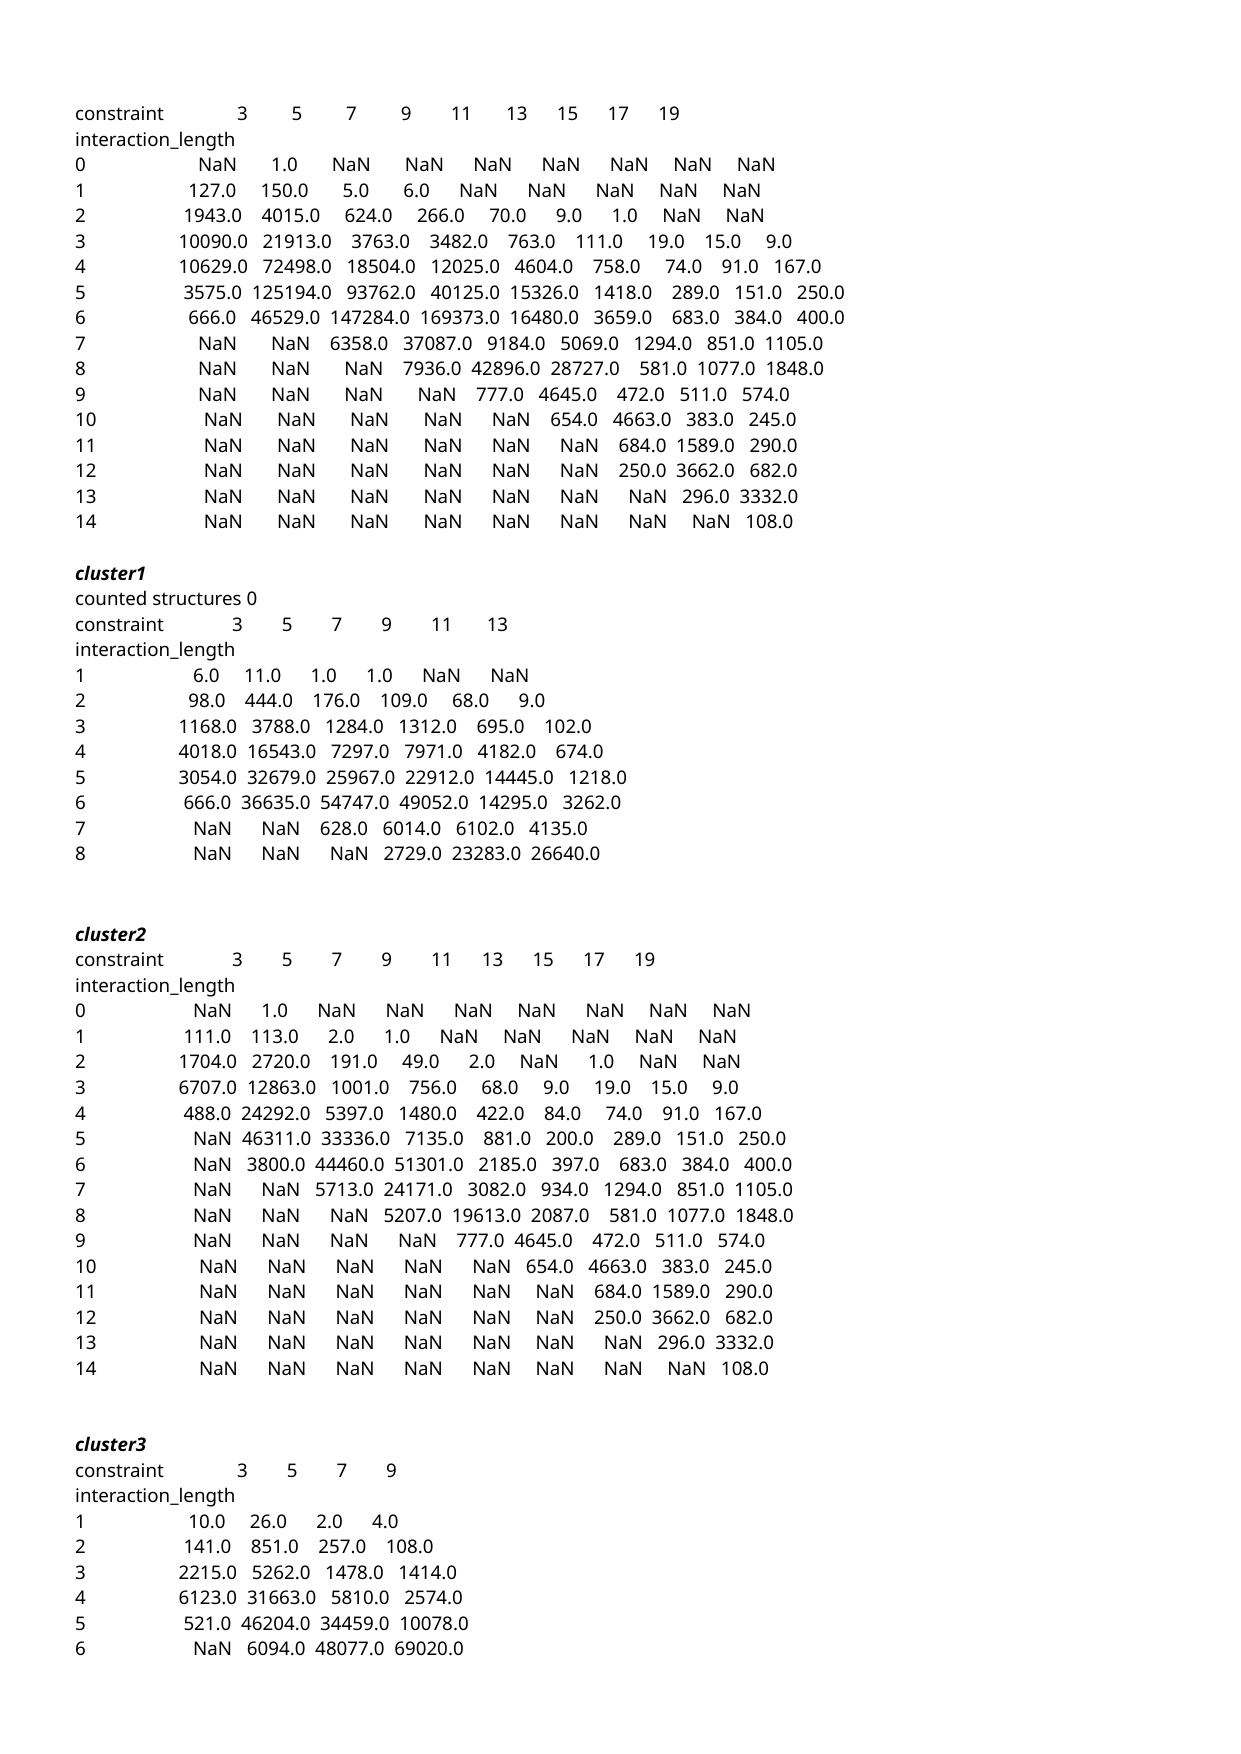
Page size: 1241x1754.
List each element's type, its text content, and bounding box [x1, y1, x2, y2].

text 4 6123.0 31663.0 5810.0 2574.0 [75, 1585, 1165, 1610]
text 14 NaN NaN NaN NaN NaN NaN NaN NaN 108.0 [75, 1355, 1165, 1381]
text counted structures 0 [75, 585, 1165, 611]
text 2 98.0 444.0 176.0 109.0 68.0 9.0 [75, 687, 1165, 713]
text 5 NaN 46311.0 33336.0 7135.0 881.0 200.0 289.0 151.0 250.0 [75, 1125, 1165, 1151]
text 3 2215.0 5262.0 1478.0 1414.0 [75, 1559, 1165, 1585]
text 2 1943.0 4015.0 624.0 266.0 70.0 9.0 1.0 NaN NaN [75, 203, 1165, 228]
text 1 6.0 11.0 1.0 1.0 NaN NaN [75, 662, 1165, 687]
text 12 NaN NaN NaN NaN NaN NaN 250.0 3662.0 682.0 [75, 1304, 1165, 1329]
text 5 3054.0 32679.0 25967.0 22912.0 14445.0 1218.0 [75, 764, 1165, 789]
text 13 NaN NaN NaN NaN NaN NaN NaN 296.0 3332.0 [75, 483, 1165, 509]
text 11 NaN NaN NaN NaN NaN NaN 684.0 1589.0 290.0 [75, 1278, 1165, 1304]
text 8 NaN NaN NaN 5207.0 19613.0 2087.0 581.0 1077.0 1848.0 [75, 1202, 1165, 1227]
text 9 NaN NaN NaN NaN 777.0 4645.0 472.0 511.0 574.0 [75, 381, 1165, 407]
text cluster2 [75, 921, 1165, 947]
text 2 141.0 851.0 257.0 108.0 [75, 1534, 1165, 1559]
text 13 NaN NaN NaN NaN NaN NaN NaN 296.0 3332.0 [75, 1329, 1165, 1355]
text 7 NaN NaN 5713.0 24171.0 3082.0 934.0 1294.0 851.0 1105.0 [75, 1176, 1165, 1202]
text interaction_length [75, 972, 1165, 998]
text 8 NaN NaN NaN 7936.0 42896.0 28727.0 581.0 1077.0 1848.0 [75, 356, 1165, 381]
text 0 NaN 1.0 NaN NaN NaN NaN NaN NaN NaN [75, 152, 1165, 177]
text 11 NaN NaN NaN NaN NaN NaN 684.0 1589.0 290.0 [75, 432, 1165, 458]
text 1 10.0 26.0 2.0 4.0 [75, 1508, 1165, 1534]
text constraint 3 5 7 9 11 13 [75, 611, 1165, 636]
text 12 NaN NaN NaN NaN NaN NaN 250.0 3662.0 682.0 [75, 458, 1165, 483]
text interaction_length [75, 636, 1165, 662]
text 5 3575.0 125194.0 93762.0 40125.0 15326.0 1418.0 289.0 151.0 250.0 [75, 279, 1165, 305]
text 1 127.0 150.0 5.0 6.0 NaN NaN NaN NaN NaN [75, 177, 1165, 203]
text constraint 3 5 7 9 11 13 15 17 19 [75, 101, 1165, 126]
text 6 666.0 36635.0 54747.0 49052.0 14295.0 3262.0 [75, 789, 1165, 815]
text 6 NaN 3800.0 44460.0 51301.0 2185.0 397.0 683.0 384.0 400.0 [75, 1151, 1165, 1176]
text 4 4018.0 16543.0 7297.0 7971.0 4182.0 674.0 [75, 738, 1165, 764]
text 5 521.0 46204.0 34459.0 10078.0 [75, 1610, 1165, 1636]
text cluster1 [75, 560, 1165, 585]
text 10 NaN NaN NaN NaN NaN 654.0 4663.0 383.0 245.0 [75, 407, 1165, 432]
text constraint 3 5 7 9 [75, 1457, 1165, 1483]
text 9 NaN NaN NaN NaN 777.0 4645.0 472.0 511.0 574.0 [75, 1227, 1165, 1253]
text 8 NaN NaN NaN 2729.0 23283.0 26640.0 [75, 841, 1165, 866]
text 3 10090.0 21913.0 3763.0 3482.0 763.0 111.0 19.0 15.0 9.0 [75, 228, 1165, 254]
text 7 NaN NaN 628.0 6014.0 6102.0 4135.0 [75, 815, 1165, 841]
text 6 666.0 46529.0 147284.0 169373.0 16480.0 3659.0 683.0 384.0 400.0 [75, 305, 1165, 330]
text 7 NaN NaN 6358.0 37087.0 9184.0 5069.0 1294.0 851.0 1105.0 [75, 330, 1165, 356]
text 2 1704.0 2720.0 191.0 49.0 2.0 NaN 1.0 NaN NaN [75, 1049, 1165, 1074]
text 6 NaN 6094.0 48077.0 69020.0 [75, 1636, 1165, 1661]
text 0 NaN 1.0 NaN NaN NaN NaN NaN NaN NaN [75, 998, 1165, 1023]
text 3 6707.0 12863.0 1001.0 756.0 68.0 9.0 19.0 15.0 9.0 [75, 1074, 1165, 1100]
text 4 488.0 24292.0 5397.0 1480.0 422.0 84.0 74.0 91.0 167.0 [75, 1100, 1165, 1125]
text 14 NaN NaN NaN NaN NaN NaN NaN NaN 108.0 [75, 509, 1165, 534]
text constraint 3 5 7 9 11 13 15 17 19 [75, 947, 1165, 972]
text interaction_length [75, 1483, 1165, 1508]
text 10 NaN NaN NaN NaN NaN 654.0 4663.0 383.0 245.0 [75, 1253, 1165, 1278]
text 3 1168.0 3788.0 1284.0 1312.0 695.0 102.0 [75, 713, 1165, 738]
text cluster3 [75, 1432, 1165, 1457]
text interaction_length [75, 126, 1165, 152]
text 4 10629.0 72498.0 18504.0 12025.0 4604.0 758.0 74.0 91.0 167.0 [75, 254, 1165, 279]
text 1 111.0 113.0 2.0 1.0 NaN NaN NaN NaN NaN [75, 1023, 1165, 1049]
